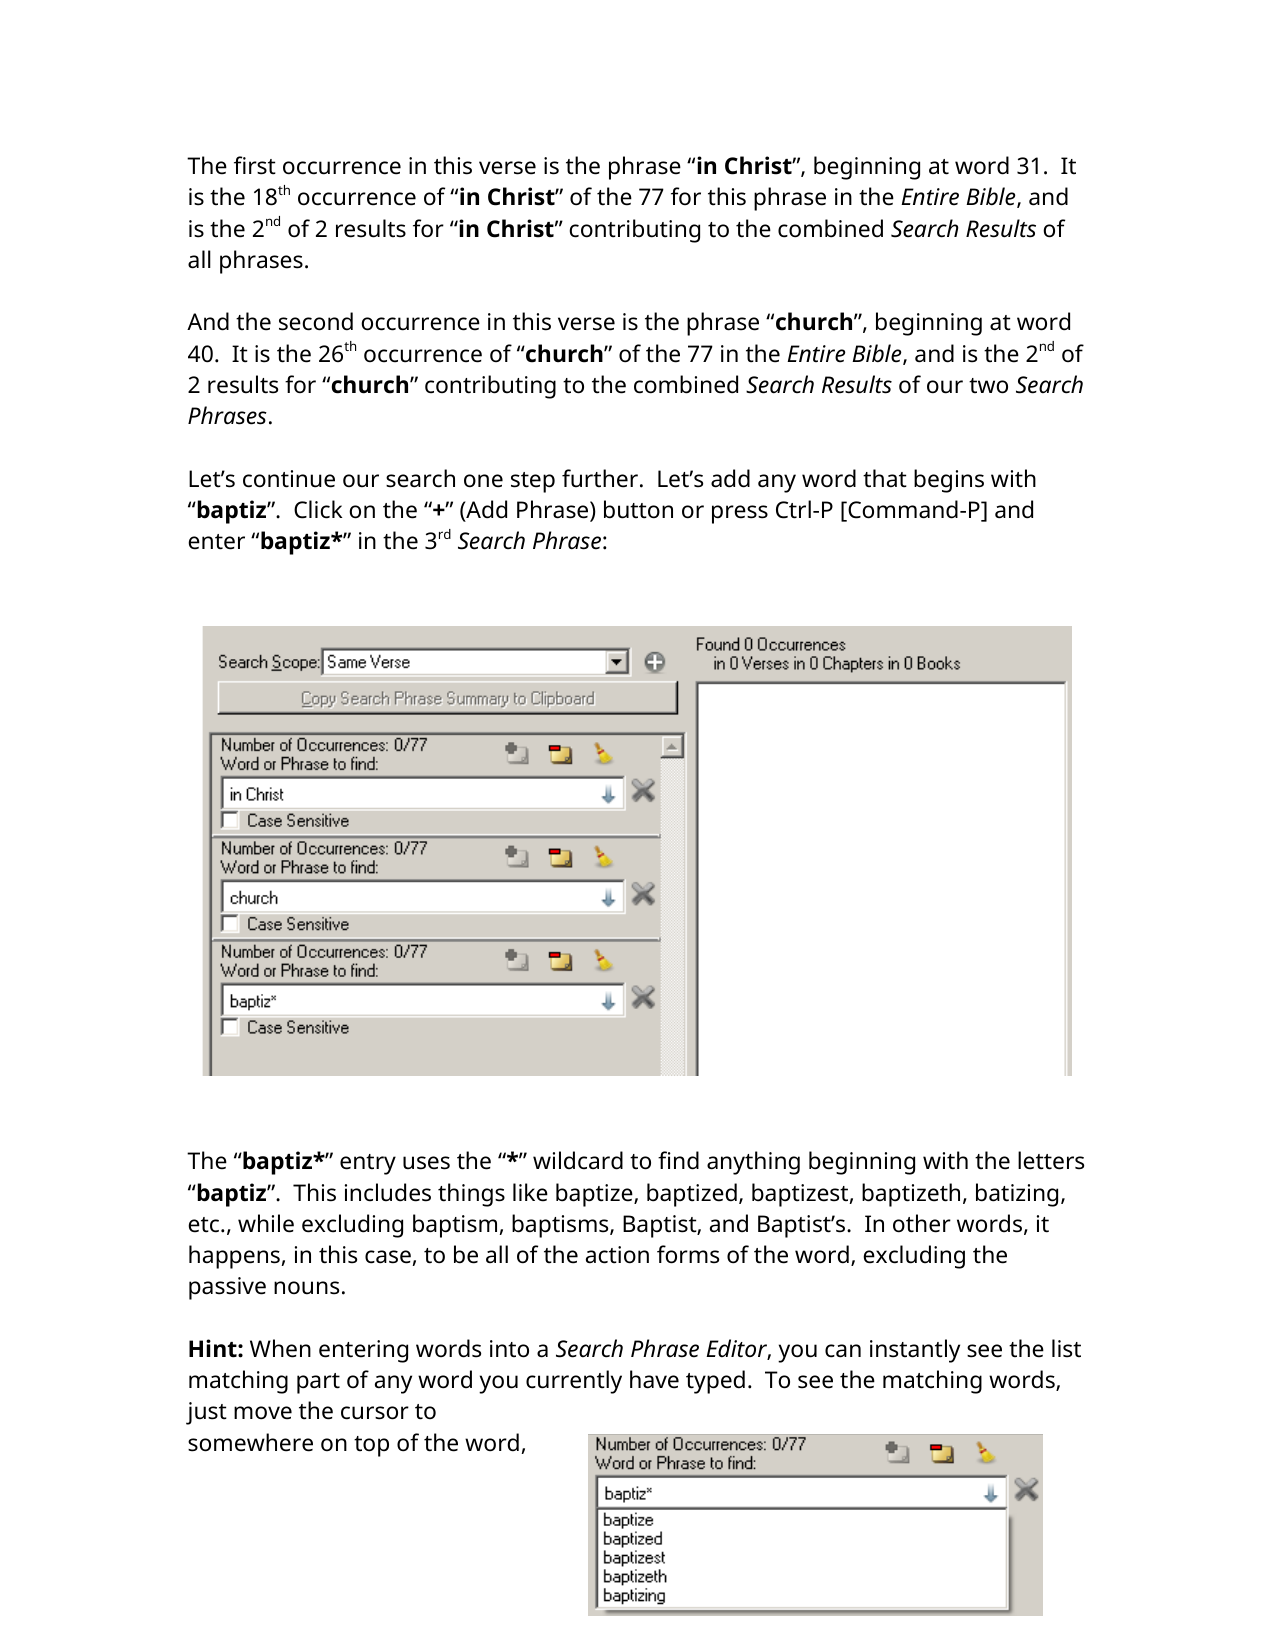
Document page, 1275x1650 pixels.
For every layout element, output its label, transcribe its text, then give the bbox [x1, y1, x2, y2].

picture [202, 626, 1072, 1076]
text The first occurrence in this verse is the phrase “in Christ”, beginning at word 31. It is the 18th occurrence of “in Christ” of the 77 for this phrase in the Entire Bible, and is the 2nd of 2 results for “in Christ” contributing to the combined Search Results of all phrases. [187, 150, 1087, 275]
text And the second occurrence in this verse is the phrase “church”, beginning at word 40. It is the 26th occurrence of “church” of the 77 in the Entire Bible, and is the 2nd of 2 results for “church” contributing to the combined Search Results of our two Search Phrases. [187, 306, 1087, 431]
text Hint: When entering words into a Search Phrase Editor, you can instantly see the list matching part of any word you currently have typed. To see the matching words, just move the cursor to somewhere on top of the word, and press the Down Arrow Key. A drop list will be displayed showing the matching words (as illustrated): [187, 1333, 1093, 1623]
text Let’s continue our search one step further. Let’s add any word that begins with “baptiz”. Click on the “+” (Add Phrase) button or press Ctrl-P [Command-P] and enter “baptiz*” in the 3rd Search Phrase: [187, 462, 1087, 556]
picture [588, 1434, 1043, 1616]
text The “baptiz*” entry uses the “*” wildcard to find anything beginning with the letters “baptiz”. This includes things like baptize, baptized, baptizest, baptizeth, batizing, etc., while excluding baptism, baptisms, Baptist, and Baptist’s. In other words, it happens, in this case, to be all of the action forms of the word, excluding the passive nouns. [187, 1145, 1087, 1302]
